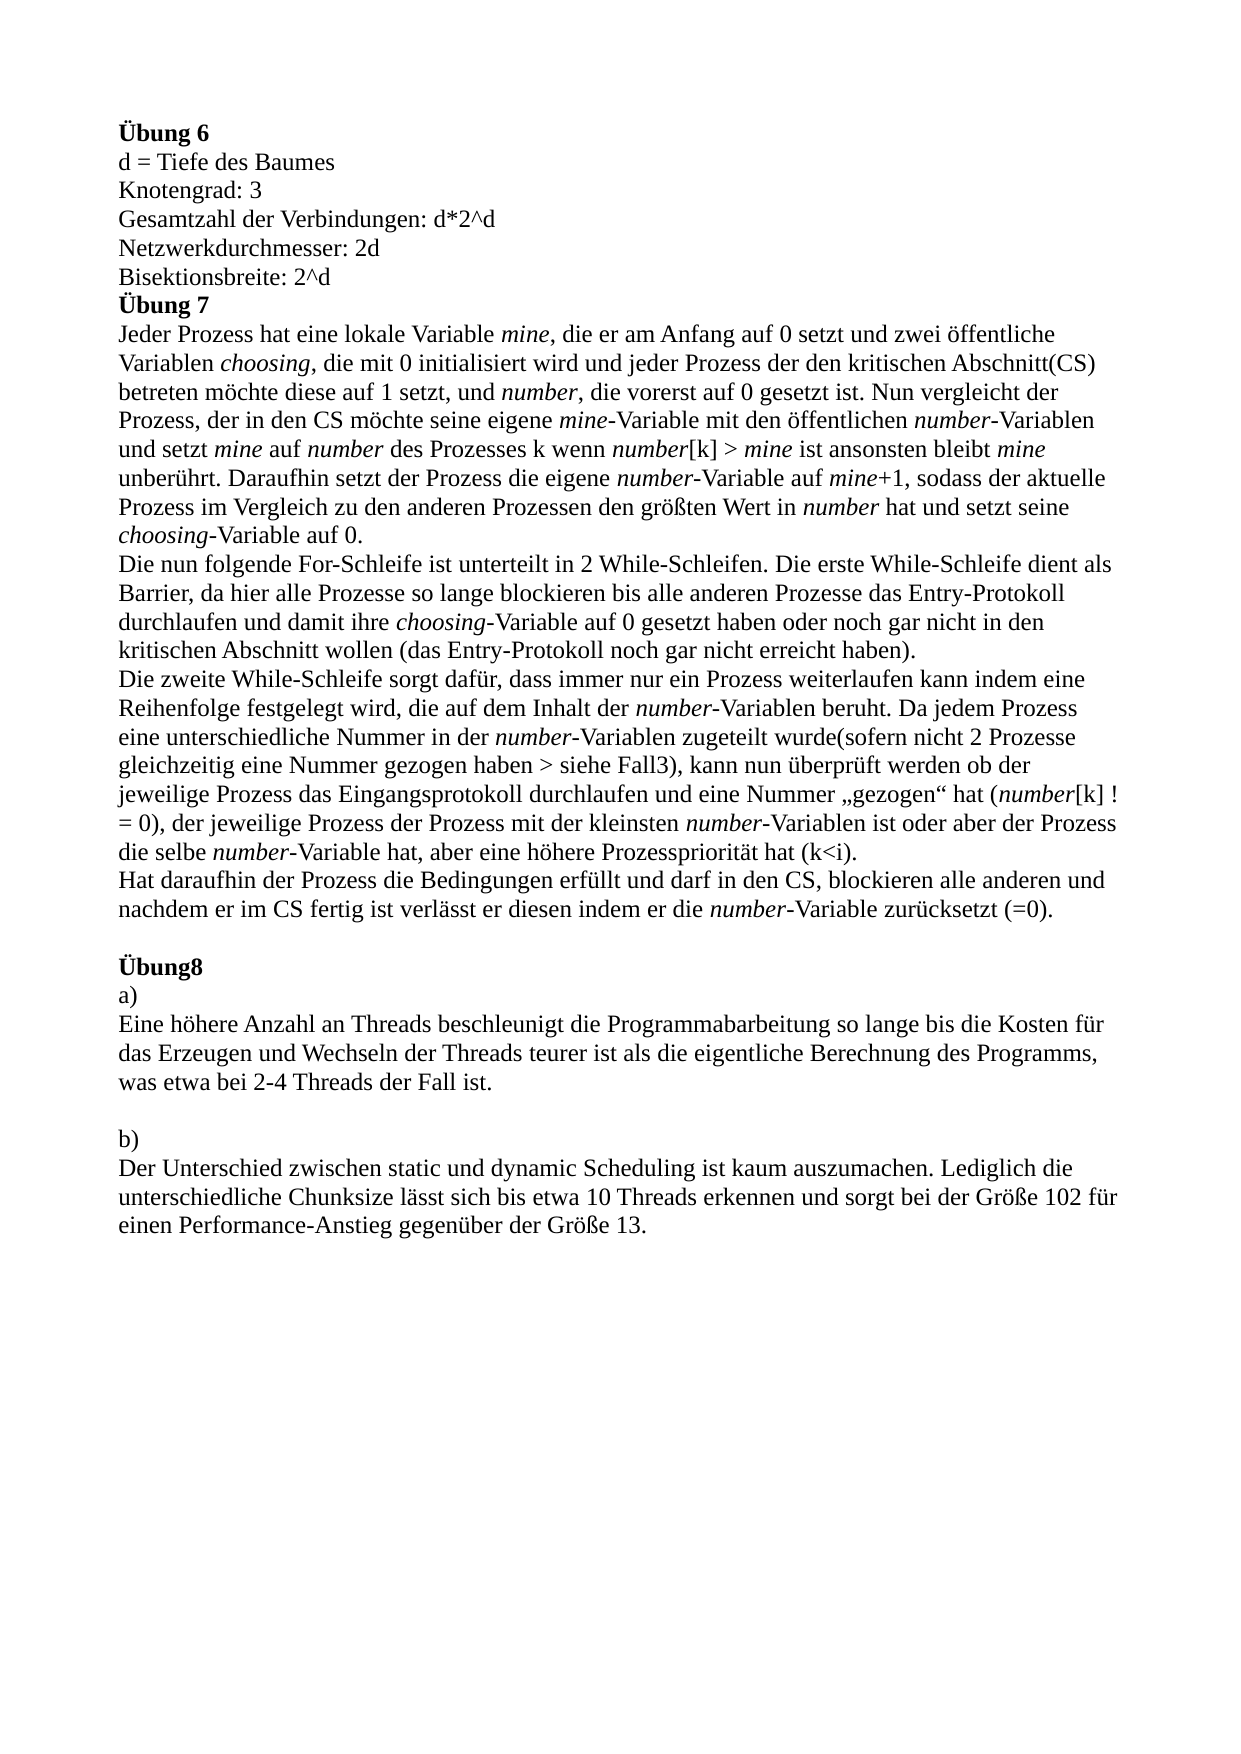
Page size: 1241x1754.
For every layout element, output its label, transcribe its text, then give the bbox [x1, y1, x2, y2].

text d = Tiefe des Baumes [118, 147, 1122, 176]
text Bisektionsbreite: 2^d [118, 262, 1122, 291]
text Übung8 [118, 952, 1122, 981]
text Netzwerkdurchmesser: 2d [118, 233, 1122, 262]
text Hat daraufhin der Prozess die Bedingungen erfüllt und darf in den CS, blockieren alle anderen und nachdem er im CS fertig ist verlässt er diesen indem er die number-Variable zurücksetzt (=0). [118, 866, 1122, 923]
text b) [118, 1124, 1122, 1153]
text Übung 7 [118, 291, 1122, 319]
text Die zweite While-Schleife sorgt dafür, dass immer nur ein Prozess weiterlaufen kann indem eine Reihenfolge festgelegt wird, die auf dem Inhalt der number-Variablen beruht. Da jedem Prozess eine unterschiedliche Nummer in der number-Variablen zugeteilt wurde(sofern nicht 2 Prozesse gleichzeitig eine Nummer gezogen haben > siehe Fall3), kann nun überprüft werden ob der jeweilige Prozess das Eingangsprotokoll durchlaufen und eine Nummer „gezogen“ hat (number[k] != 0), der jeweilige Prozess der Prozess mit der kleinsten number-Variablen ist oder aber der Prozess die selbe number-Variable hat, aber eine höhere Prozesspriorität hat (k<i). [118, 664, 1122, 866]
text Übung 6 [118, 118, 1122, 147]
text Jeder Prozess hat eine lokale Variable mine, die er am Anfang auf 0 setzt und zwei öffentliche Variablen choosing, die mit 0 initialisiert wird und jeder Prozess der den kritischen Abschnitt(CS) betreten möchte diese auf 1 setzt, und number, die vorerst auf 0 gesetzt ist. Nun vergleicht der Prozess, der in den CS möchte seine eigene mine-Variable mit den öffentlichen number-Variablen und setzt mine auf number des Prozesses k wenn number[k] > mine ist ansonsten bleibt mine unberührt. Daraufhin setzt der Prozess die eigene number-Variable auf mine+1, sodass der aktuelle Prozess im Vergleich zu den anderen Prozessen den größten Wert in number hat und setzt seine choosing-Variable auf 0. [118, 319, 1122, 549]
text Der Unterschied zwischen static und dynamic Scheduling ist kaum auszumachen. Lediglich die unterschiedliche Chunksize lässt sich bis etwa 10 Threads erkennen und sorgt bei der Größe 102 für einen Performance-Anstieg gegenüber der Größe 13. [118, 1153, 1122, 1239]
text Gesamtzahl der Verbindungen: d*2^d [118, 204, 1122, 233]
text Die nun folgende For-Schleife ist unterteilt in 2 While-Schleifen. Die erste While-Schleife dient als Barrier, da hier alle Prozesse so lange blockieren bis alle anderen Prozesse das Entry-Protokoll durchlaufen und damit ihre choosing-Variable auf 0 gesetzt haben oder noch gar nicht in den kritischen Abschnitt wollen (das Entry-Protokoll noch gar nicht erreicht haben). [118, 549, 1122, 664]
text Eine höhere Anzahl an Threads beschleunigt die Programmabarbeitung so lange bis die Kosten für das Erzeugen und Wechseln der Threads teurer ist als die eigentliche Berechnung des Programms, was etwa bei 2-4 Threads der Fall ist. [118, 1009, 1122, 1096]
text a) [118, 981, 1122, 1009]
text Knotengrad: 3 [118, 176, 1122, 204]
